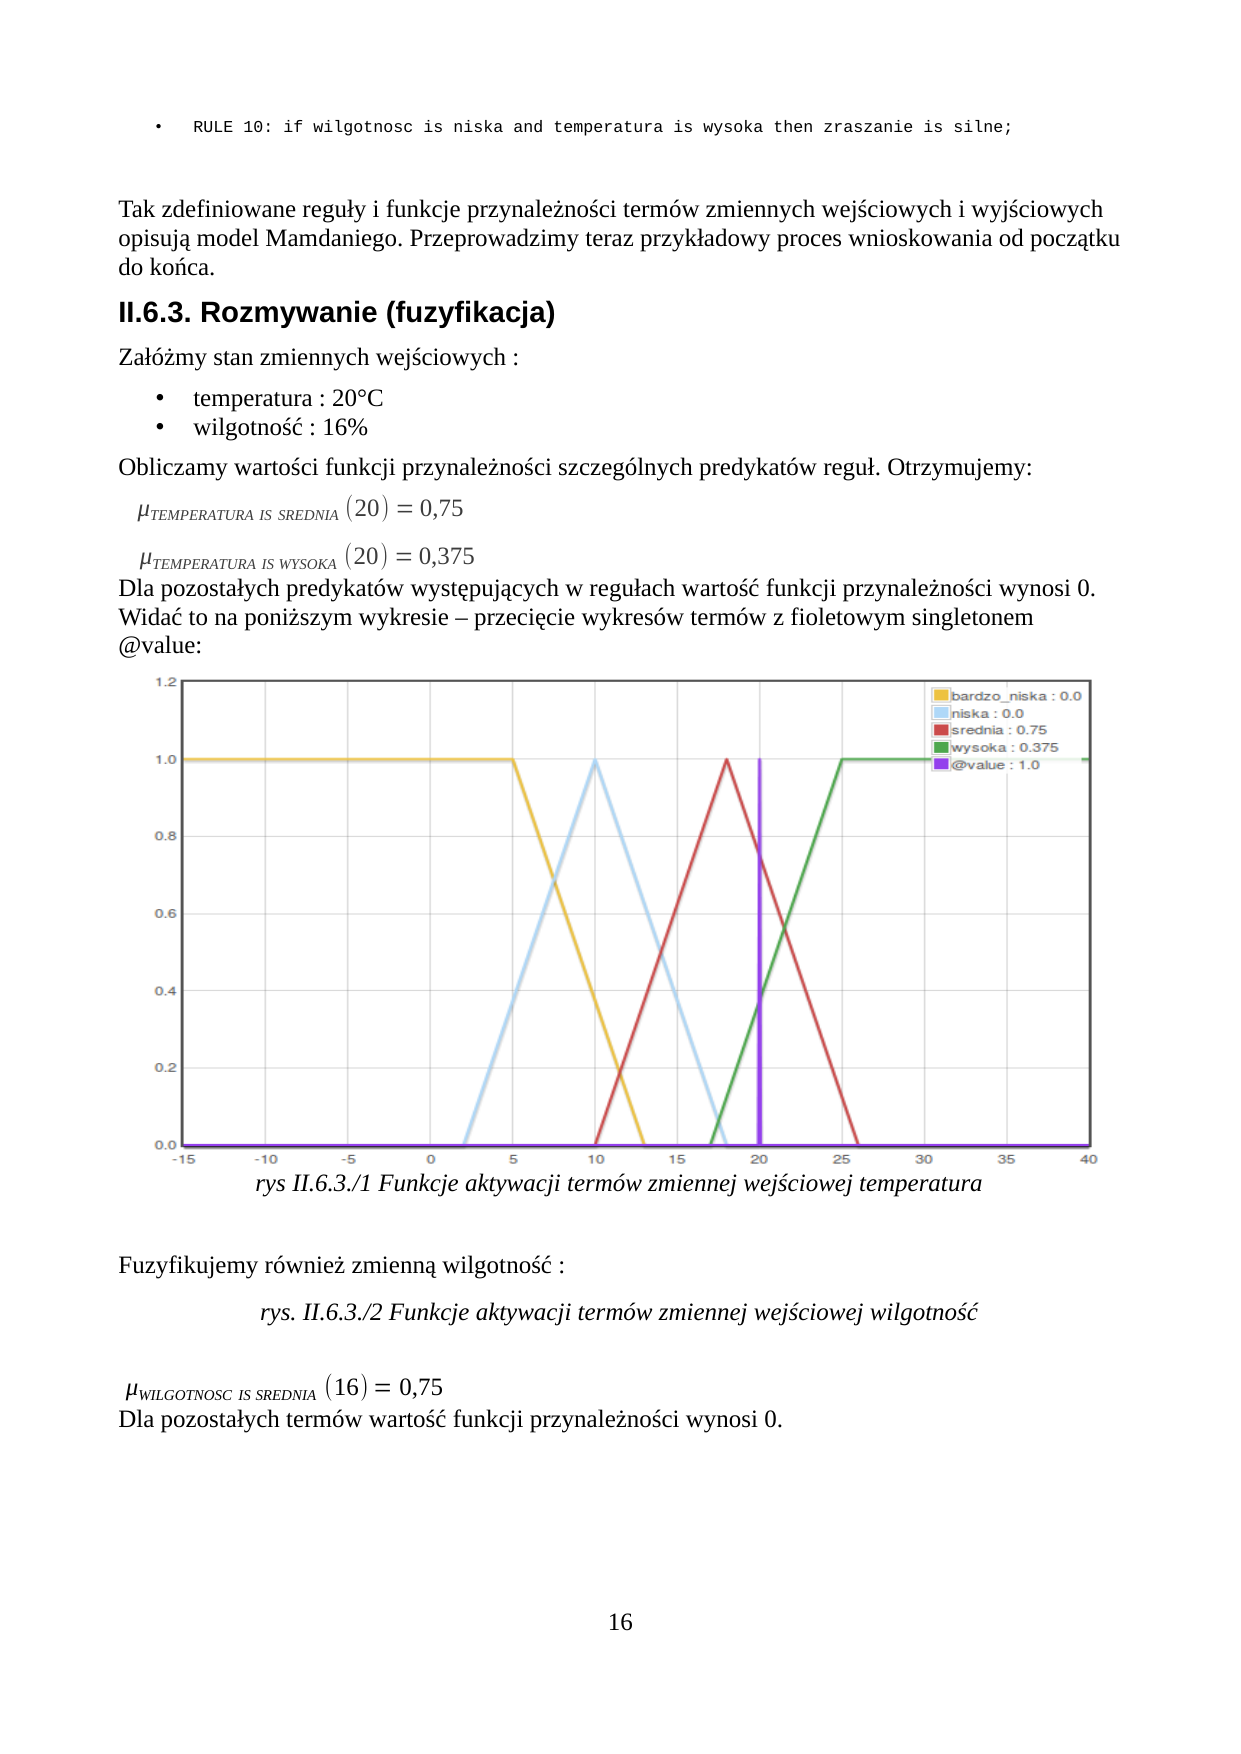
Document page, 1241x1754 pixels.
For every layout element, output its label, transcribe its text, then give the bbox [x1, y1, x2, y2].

text rys. II.6.3./2 Funkcje aktywacji termów zmiennej wejściowej wilgotność [118, 1297, 1122, 1326]
list RULE 10: if wilgotnosc is niska and temperatura is wysoka then zraszanie is silne; [156, 118, 1122, 137]
text Fuzyfikujemy również zmienną wilgotność : [118, 1250, 1122, 1279]
text rys II.6.3./1 Funkcje aktywacji termów zmiennej wejściowej temperatura [118, 684, 1122, 1196]
list wilgotność : 16% [156, 412, 1122, 440]
text Dla pozostałych predykatów występujących w regułach wartość funkcji przynależności wynosi 0. Widać to na poniższym wykresie – przecięcie wykresów termów z fioletowym singletonem @value: [118, 504, 1122, 659]
list temperatura : 20°C [156, 383, 1122, 412]
text Dla pozostałych termów wartość funkcji przynależności wynosi 0. [118, 1372, 1122, 1433]
text Tak zdefiniowane reguły i funkcje przynależności termów zmiennych wejściowych i wyjściowych opisują model Mamdaniego. Przeprowadzimy teraz przykładowy proces wnioskowania od początku do końca. [118, 194, 1122, 281]
picture [139, 671, 1102, 1168]
text Obliczamy wartości funkcji przynależności szczególnych predykatów reguł. Otrzymujemy: [118, 452, 1122, 481]
text Załóżmy stan zmiennych wejściowych : [118, 342, 1122, 370]
subtitle Rozmywanie (fuzyfikacja) [118, 295, 1122, 329]
